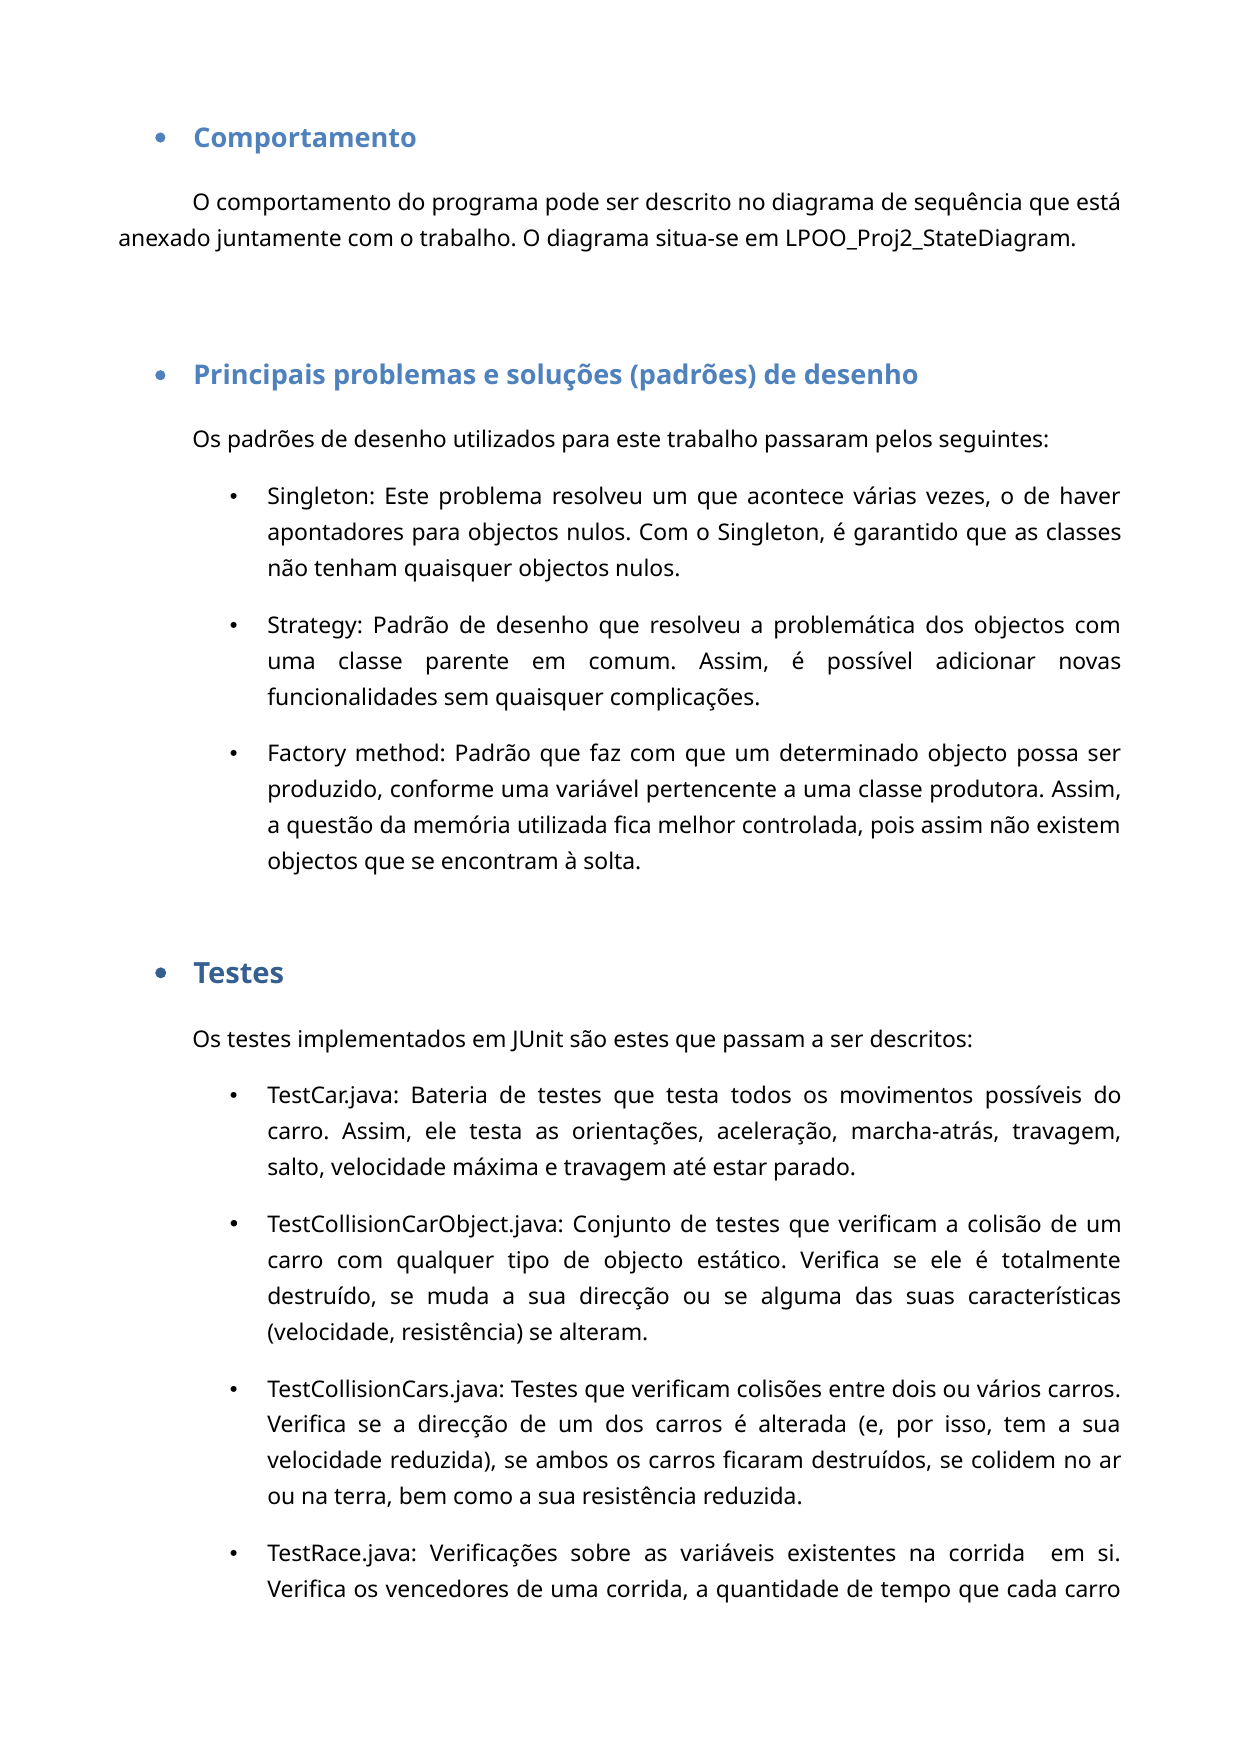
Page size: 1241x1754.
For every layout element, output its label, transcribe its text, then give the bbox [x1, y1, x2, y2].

list TestRace.java: Verificações sobre as variáveis existentes na corrida em si. Verifica os vencedores de uma corrida, a quantidade de tempo que cada carro [229, 1537, 1122, 1604]
list TestCar.java: Bateria de testes que testa todos os movimentos possíveis do carro. Assim, ele testa as orientações, aceleração, marcha-atrás, travagem, salto, velocidade máxima e travagem até estar parado. [229, 1079, 1122, 1182]
text Os testes implementados em JUnit são estes que passam a ser descritos: [118, 1022, 1122, 1054]
list Principais problemas e soluções (padrões) de desenho [156, 356, 1122, 393]
list TestCollisionCars.java: Testes que verificam colisões entre dois ou vários carros. Verifica se a direcção de um dos carros é alterada (e, por isso, tem a sua velocidade reduzida), se ambos os carros ficaram destruídos, se colidem no ar ou na terra, bem como a sua resistência reduzida. [229, 1372, 1122, 1512]
list Comportamento [156, 118, 1122, 155]
text Os padrões de desenho utilizados para este trabalho passaram pelos seguintes: [118, 423, 1122, 454]
text O comportamento do programa pode ser descrito no diagrama de sequência que está anexado juntamente com o trabalho. O diagrama situa-se em LPOO_Proj2_StateDiagram. [118, 186, 1122, 253]
list Testes [156, 952, 1122, 992]
list TestCollisionCarObject.java: Conjunto de testes que verificam a colisão de um carro com qualquer tipo de objecto estático. Verifica se ele é totalmente destruído, se muda a sua direcção ou se alguma das suas características (velocidade, resistência) se alteram. [229, 1208, 1122, 1347]
list Strategy: Padrão de desenho que resolveu a problemática dos objectos com uma classe parente em comum. Assim, é possível adicionar novas funcionalidades sem quaisquer complicações. [229, 609, 1122, 712]
list Singleton: Este problema resolveu um que acontece várias vezes, o de haver apontadores para objectos nulos. Com o Singleton, é garantido que as classes não tenham quaisquer objectos nulos. [229, 480, 1122, 583]
list Factory method: Padrão que faz com que um determinado objecto possa ser produzido, conforme uma variável pertencente a uma classe produtora. Assim, a questão da memória utilizada fica melhor controlada, pois assim não existem objectos que se encontram à solta. [229, 737, 1122, 876]
